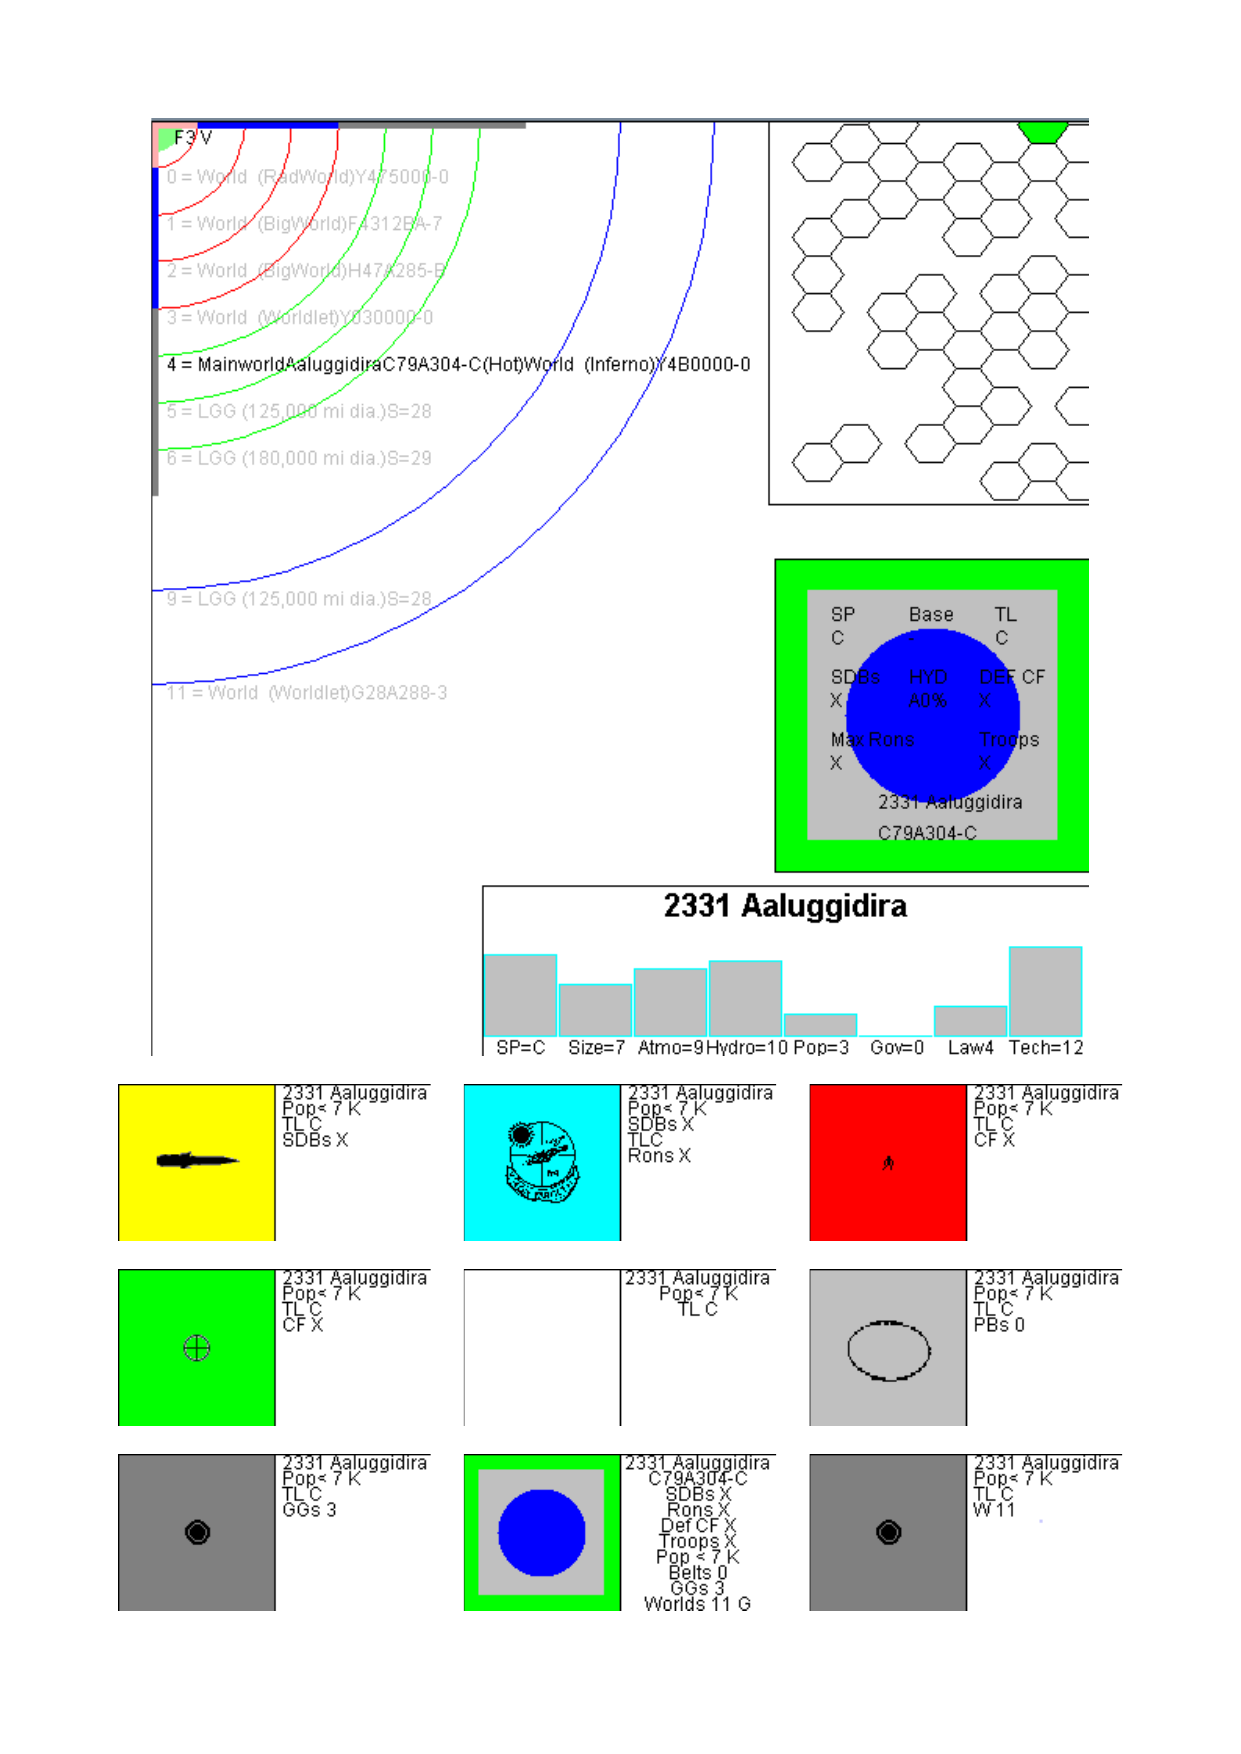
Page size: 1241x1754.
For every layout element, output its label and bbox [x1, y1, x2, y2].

picture [809, 1454, 1123, 1611]
picture [118, 1454, 431, 1611]
picture [463, 1269, 777, 1426]
picture [118, 1269, 431, 1426]
picture [809, 1269, 1123, 1426]
picture [151, 118, 1089, 1056]
picture [809, 1084, 1123, 1241]
picture [463, 1454, 777, 1611]
picture [118, 1084, 431, 1241]
picture [463, 1084, 777, 1241]
